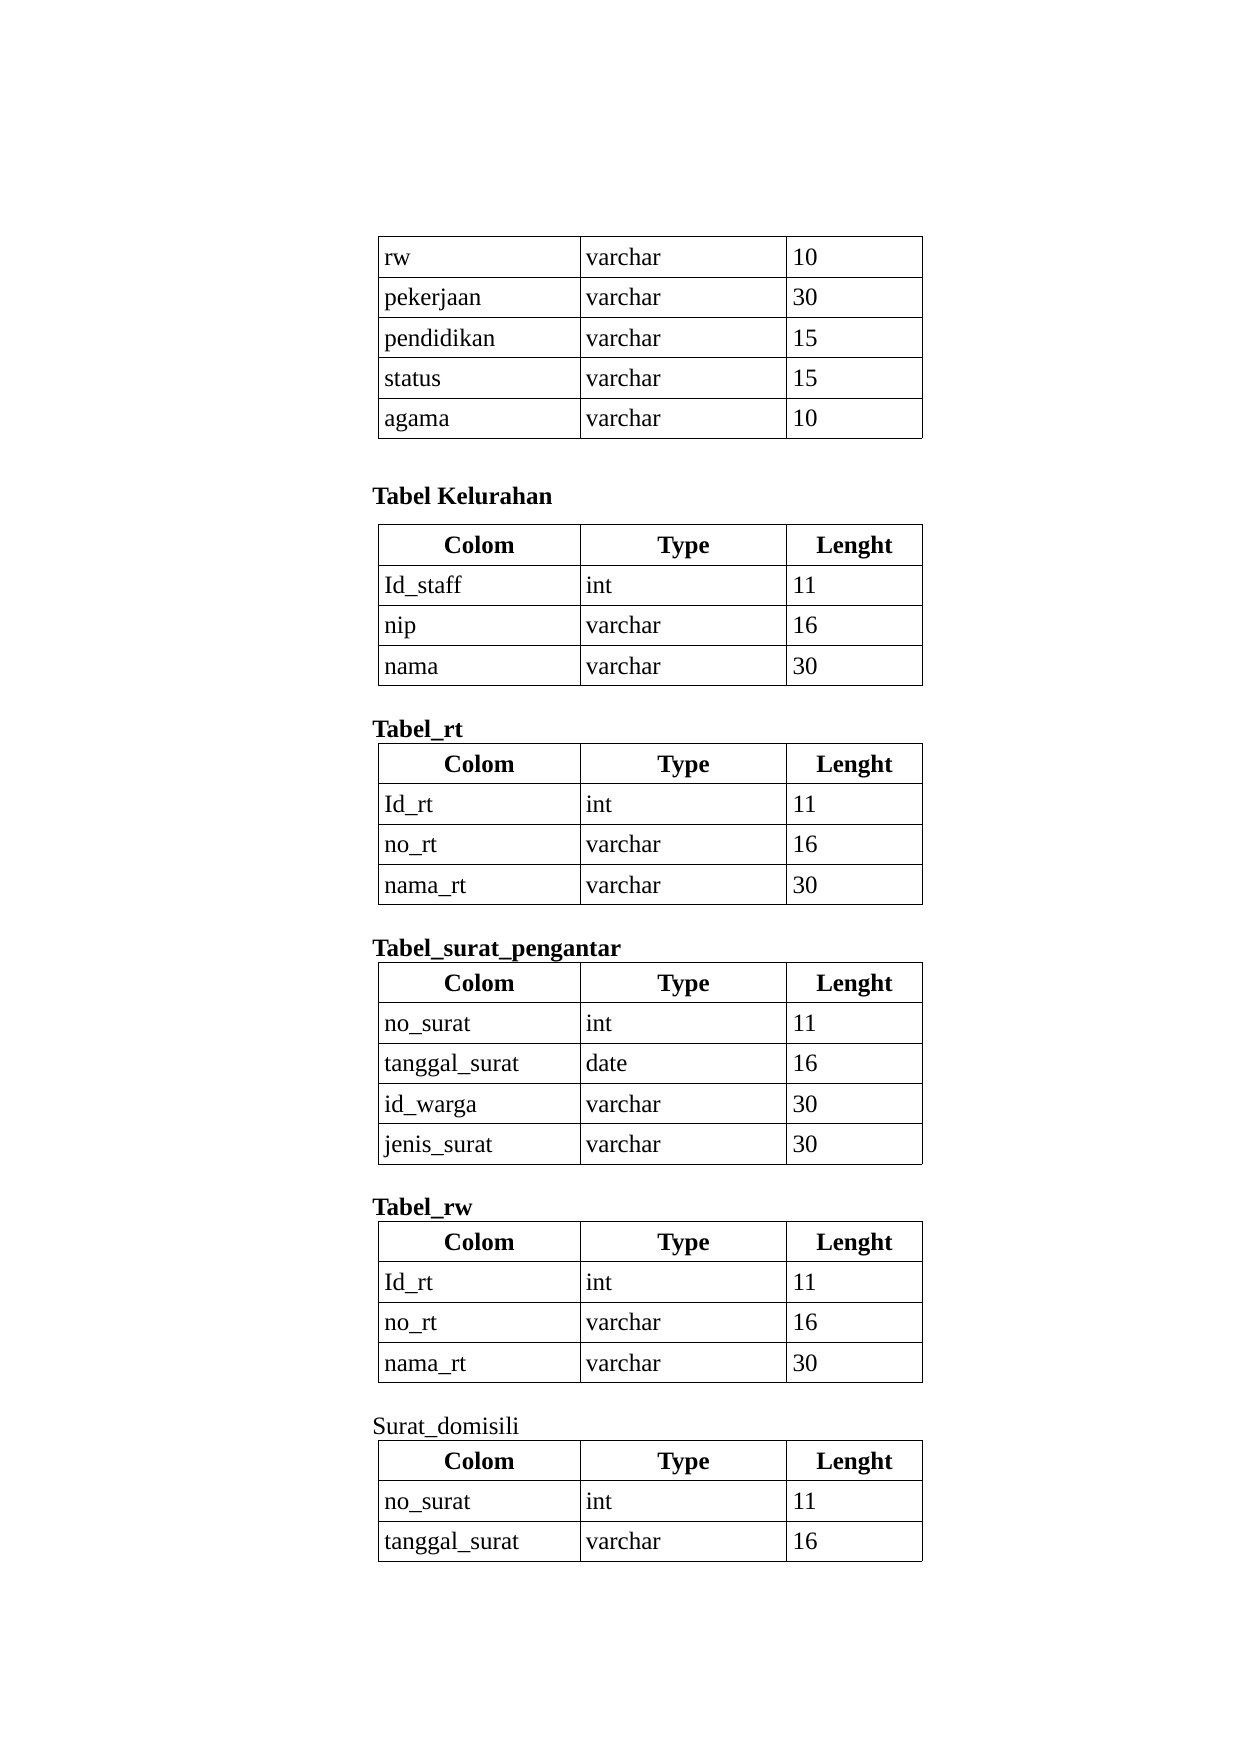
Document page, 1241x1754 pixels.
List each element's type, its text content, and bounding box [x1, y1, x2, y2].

table_cell varchar [581, 237, 786, 277]
table_cell Id_staff [379, 566, 580, 605]
table_cell 16 [787, 1044, 922, 1083]
table_cell 16 [787, 1522, 922, 1561]
table_cell 30 [787, 1343, 922, 1382]
table_cell 30 [787, 865, 922, 904]
table_cell status [379, 358, 580, 397]
table_cell varchar [581, 318, 786, 357]
table_cell tanggal_surat [379, 1044, 580, 1083]
table_cell Id_rt [379, 784, 580, 824]
table_cell varchar [581, 865, 786, 904]
table_cell rw [379, 237, 580, 277]
table_cell agama [379, 399, 580, 438]
table_cell Id_rt [379, 1262, 580, 1302]
table_cell varchar [581, 1522, 786, 1561]
table_cell 16 [787, 606, 922, 645]
table_header Lenght [787, 525, 922, 564]
table_cell tanggal_surat [379, 1522, 580, 1561]
table_header Lenght [787, 1222, 922, 1261]
table_cell nama_rt [379, 1343, 580, 1382]
table_cell no_surat [379, 1003, 580, 1042]
table_cell varchar [581, 399, 786, 438]
table_cell varchar [581, 1124, 786, 1163]
table_cell no_surat [379, 1481, 580, 1521]
table_cell 15 [787, 358, 922, 397]
table_cell varchar [581, 278, 786, 317]
table_header Colom [379, 1441, 580, 1480]
table_cell 11 [787, 784, 922, 824]
table_cell varchar [581, 606, 786, 645]
text Tabel_rt [372, 714, 1063, 743]
table_header Colom [379, 1222, 580, 1261]
table_cell 30 [787, 278, 922, 317]
text Tabel_rw [372, 1192, 1063, 1221]
table_cell int [581, 1262, 786, 1302]
table_cell 30 [787, 1084, 922, 1123]
table_header Type [581, 1441, 786, 1480]
table_cell pendidikan [379, 318, 580, 357]
table_cell varchar [581, 825, 786, 864]
table_cell 30 [787, 646, 922, 685]
table_cell varchar [581, 1084, 786, 1123]
table_cell date [581, 1044, 786, 1083]
table_header Lenght [787, 744, 922, 783]
table_cell no_rt [379, 1303, 580, 1342]
table_cell 10 [787, 399, 922, 438]
table_cell jenis_surat [379, 1124, 580, 1163]
table_header Lenght [787, 1441, 922, 1480]
table_cell int [581, 1003, 786, 1042]
table_cell 15 [787, 318, 922, 357]
table_cell int [581, 1481, 786, 1521]
table_cell no_rt [379, 825, 580, 864]
table_header Type [581, 963, 786, 1002]
table_header Colom [379, 744, 580, 783]
table_cell nama_rt [379, 865, 580, 904]
table_cell 11 [787, 1262, 922, 1302]
table_cell 11 [787, 1003, 922, 1042]
table_cell pekerjaan [379, 278, 580, 317]
table_header Colom [379, 525, 580, 564]
table_header Colom [379, 963, 580, 1002]
table_cell 16 [787, 825, 922, 864]
table_cell 30 [787, 1124, 922, 1163]
table_cell int [581, 784, 786, 824]
table_cell 10 [787, 237, 922, 277]
table_cell int [581, 566, 786, 605]
table_cell varchar [581, 646, 786, 685]
text Surat_domisili [372, 1411, 1063, 1440]
text Tabel Kelurahan [372, 481, 1063, 510]
table_header Lenght [787, 963, 922, 1002]
table_cell 11 [787, 1481, 922, 1521]
table_cell nama [379, 646, 580, 685]
table_cell 16 [787, 1303, 922, 1342]
table_cell id_warga [379, 1084, 580, 1123]
table_header Type [581, 1222, 786, 1261]
table_header Type [581, 744, 786, 783]
table_cell 11 [787, 566, 922, 605]
table_cell varchar [581, 1303, 786, 1342]
table_cell nip [379, 606, 580, 645]
table_cell varchar [581, 358, 786, 397]
table_header Type [581, 525, 786, 564]
text Tabel_surat_pengantar [372, 933, 1063, 962]
table_cell varchar [581, 1343, 786, 1382]
